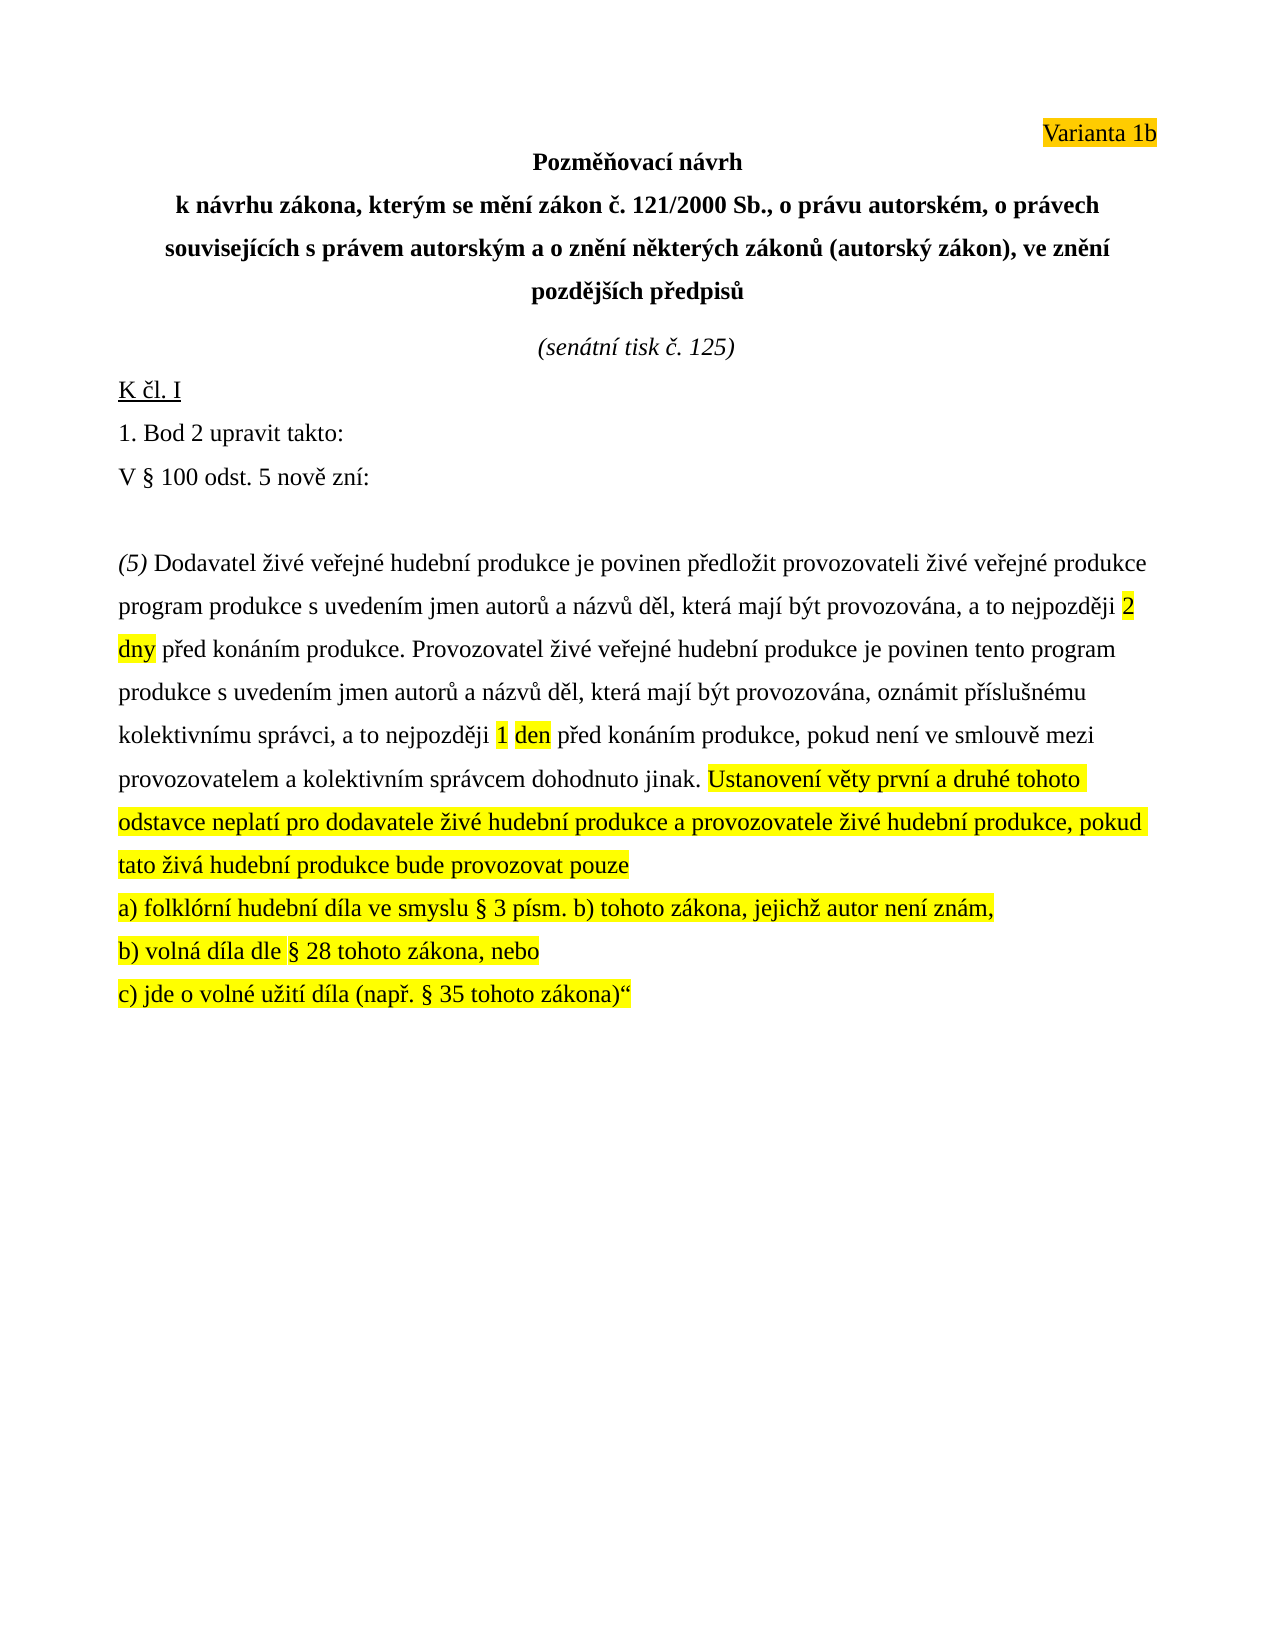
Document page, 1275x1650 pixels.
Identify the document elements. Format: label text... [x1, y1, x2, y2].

text K čl. I [118, 375, 1157, 404]
text (5) Dodavatel živé veřejné hudební produkce je povinen předložit provozovateli živé veřejné produkce program produkce s uvedením jmen autorů a názvů děl, která mají být provozována, a to nejpozději 2 dny před konáním produkce. Provozovatel živé veřejné hudební produkce je povinen tento program produkce s uvedením jmen autorů a názvů děl, která mají být provozována, oznámit příslušnému kolektivnímu správci, a to nejpozději 1 den před konáním produkce, pokud není ve smlouvě mezi provozovatelem a kolektivním správcem dohodnuto jinak. Ustanovení věty první a druhé tohoto odstavce neplatí pro dodavatele živé hudební produkce a provozovatele živé hudební produkce, pokud tato živá hudební produkce bude provozovat pouze [118, 548, 1157, 879]
text 1. Bod 2 upravit takto: [118, 418, 1157, 447]
text c) jde o volné užití díla (např. § 35 tohoto zákona)“ [118, 979, 1157, 1008]
text Pozměňovací návrh [118, 147, 1157, 176]
text b) volná díla dle § 28 tohoto zákona, nebo [118, 936, 1157, 965]
text V § 100 odst. 5 nově zní: [118, 462, 1157, 491]
text Varianta 1b [118, 118, 1157, 147]
text a) folklórní hudební díla ve smyslu § 3 písm. b) tohoto zákona, jejichž autor není znám, [118, 893, 1157, 922]
text (senátní tisk č. 125) [118, 332, 1157, 361]
text k návrhu zákona, kterým se mění zákon č. 121/2000 Sb., o právu autorském, o právech souvisejících s právem autorským a o znění některých zákonů (autorský zákon), ve znění pozdějších předpisů [118, 190, 1157, 305]
